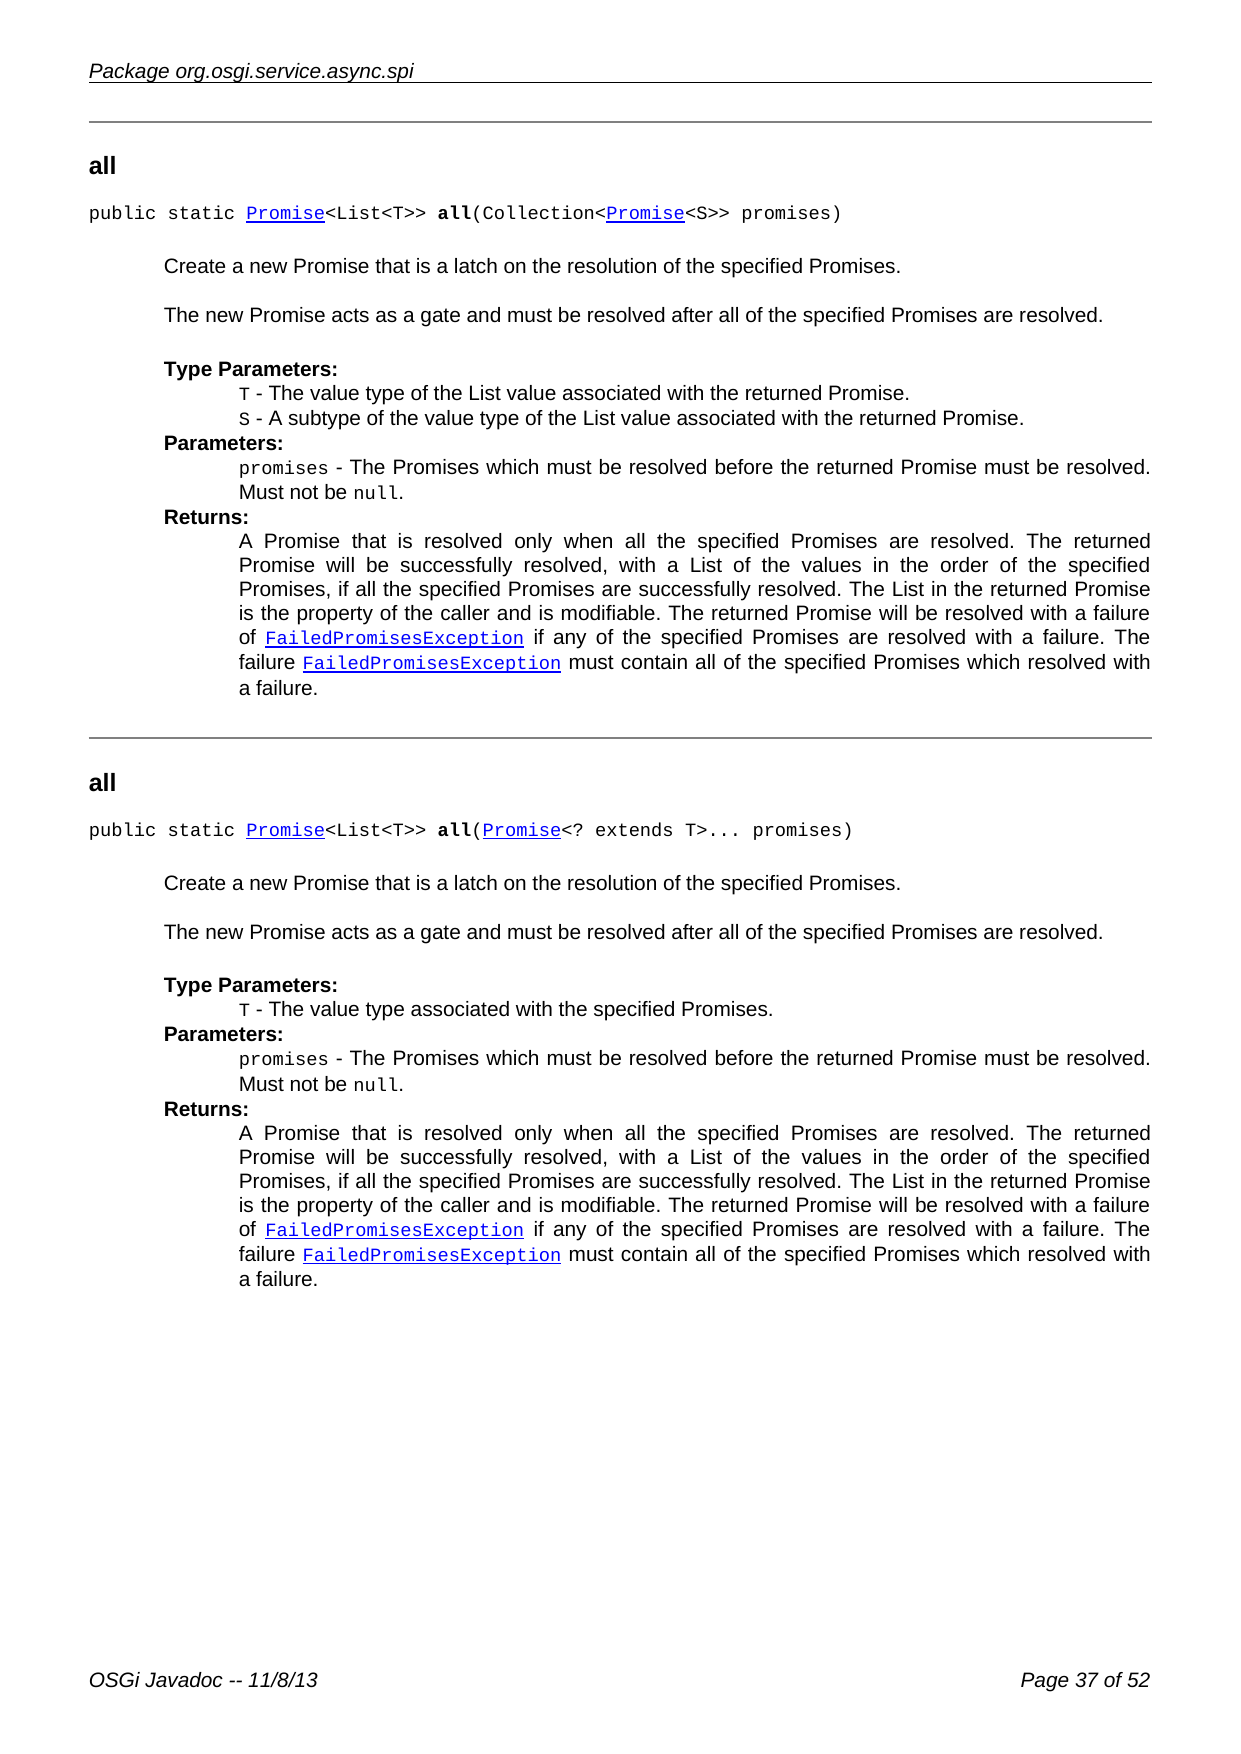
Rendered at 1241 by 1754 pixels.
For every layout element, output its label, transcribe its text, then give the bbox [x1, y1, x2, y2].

text The new Promise acts as a gate and must be resolved after all of the specified Promises are resolved. [163, 920, 1152, 944]
text Create a new Promise that is a latch on the resolution of the specified Promises. [163, 254, 1152, 278]
text Returns: [163, 1097, 1152, 1121]
text T - The value type associated with the specified Promises. [238, 997, 1152, 1022]
text A Promise that is resolved only when all the specified Promises are resolved. The returned Promise will be successfully resolved, with a List of the values in the order of the specified Promises, if all the specified Promises are successfully resolved. The List in the returned Promise is the property of the caller and is modifiable. The returned Promise will be resolved with a failure of FailedPromisesException if any of the specified Promises are resolved with a failure. The failure FailedPromisesException must contain all of the specified Promises which resolved with a failure. [238, 1121, 1152, 1291]
text Parameters: [163, 1022, 1152, 1046]
subtitle all [88, 151, 1152, 180]
text promises - The Promises which must be resolved before the returned Promise must be resolved. Must not be null. [238, 1046, 1152, 1097]
text public static Promise<List<T>> all(Collection<Promise<S>> promises) [88, 204, 1152, 225]
text The new Promise acts as a gate and must be resolved after all of the specified Promises are resolved. [163, 303, 1152, 327]
text promises - The Promises which must be resolved before the returned Promise must be resolved. Must not be null. [238, 455, 1152, 505]
text T - The value type of the List value associated with the returned Promise. [238, 380, 1152, 406]
text public static Promise<List<T>> all(Promise<? extends T>... promises) [88, 821, 1152, 842]
text Parameters: [163, 431, 1152, 455]
subtitle all [88, 768, 1152, 796]
text Returns: [163, 505, 1152, 529]
text A Promise that is resolved only when all the specified Promises are resolved. The returned Promise will be successfully resolved, with a List of the values in the order of the specified Promises, if all the specified Promises are successfully resolved. The List in the returned Promise is the property of the caller and is modifiable. The returned Promise will be resolved with a failure of FailedPromisesException if any of the specified Promises are resolved with a failure. The failure FailedPromisesException must contain all of the specified Promises which resolved with a failure. [238, 529, 1152, 699]
text Type Parameters: [163, 356, 1152, 380]
text Create a new Promise that is a latch on the resolution of the specified Promises. [163, 871, 1152, 895]
text Type Parameters: [163, 973, 1152, 997]
text S - A subtype of the value type of the List value associated with the returned Promise. [238, 406, 1152, 431]
